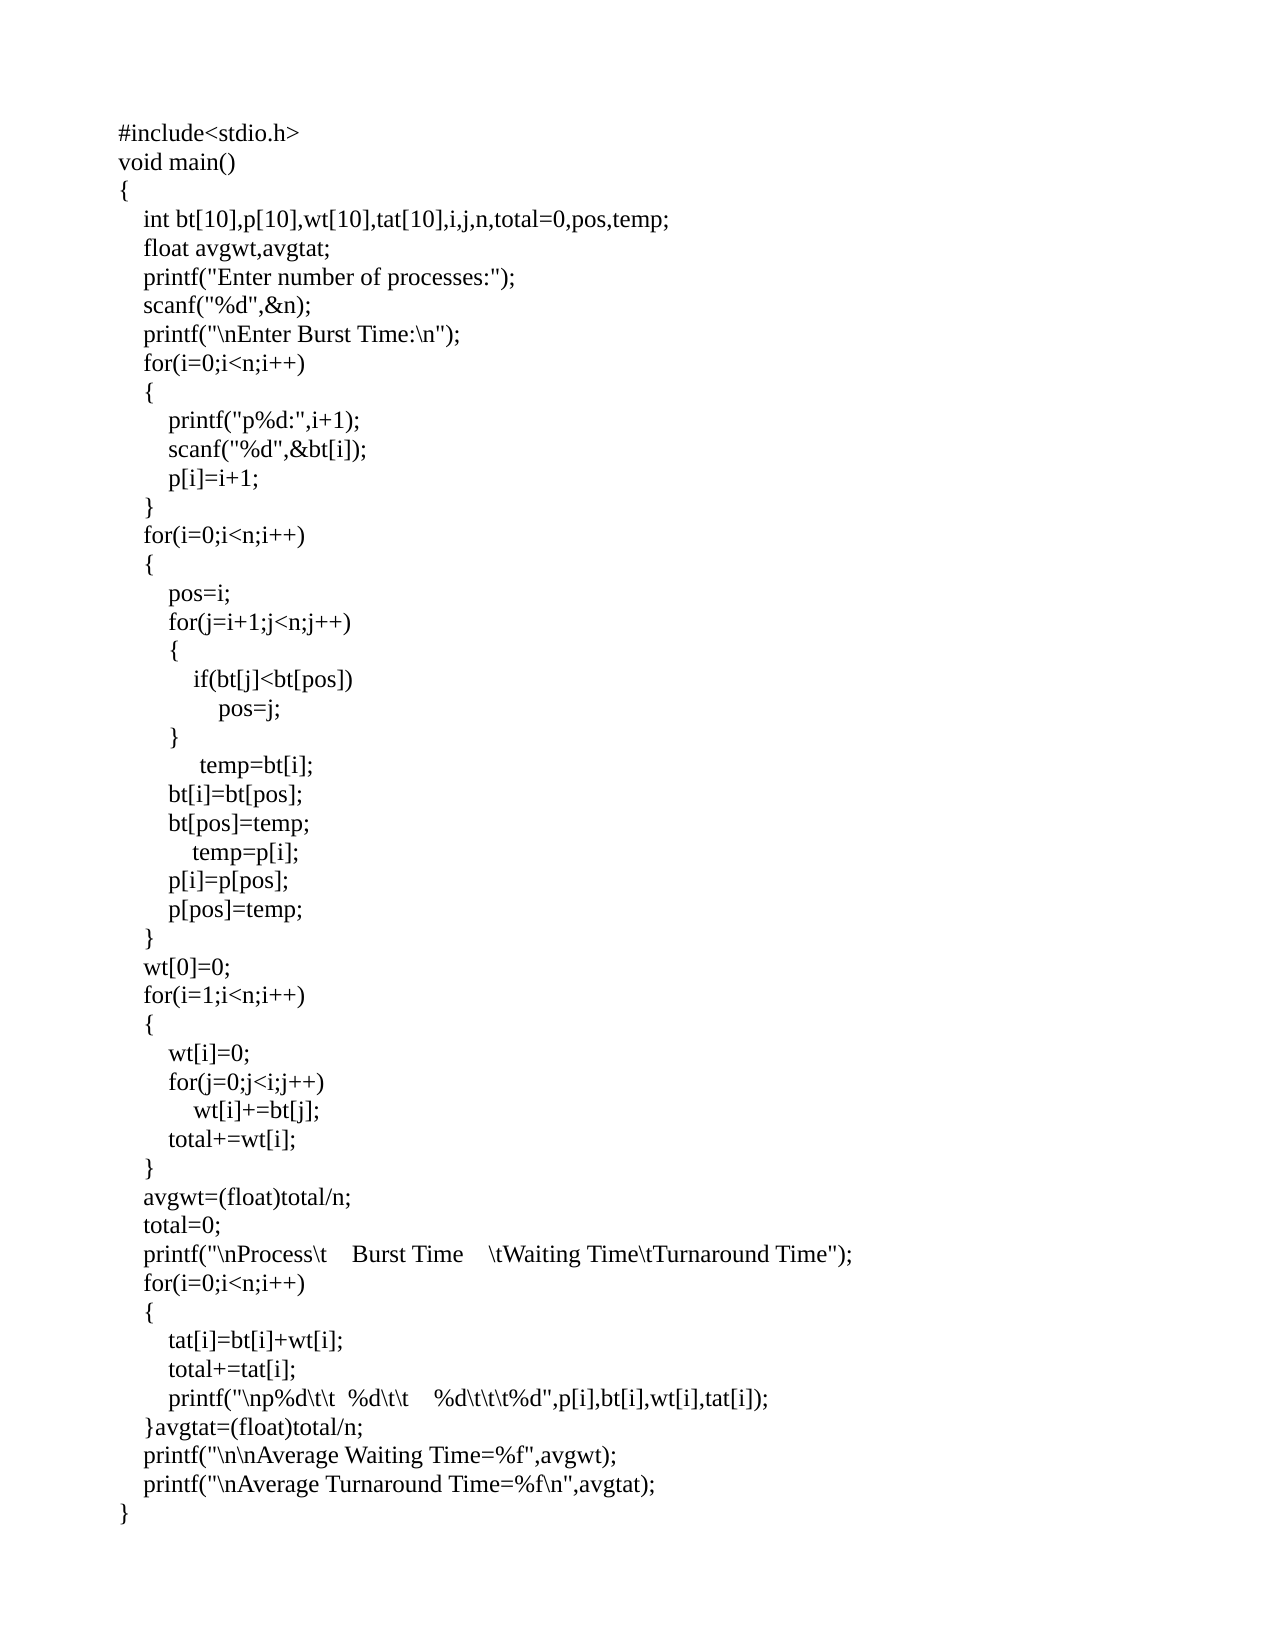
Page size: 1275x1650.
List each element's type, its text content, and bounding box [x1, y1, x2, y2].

text #include<stdio.h> void main() { int bt[10],p[10],wt[10],tat[10],i,j,n,total=0,pos,temp; float avgwt,avgtat; printf("Enter number of processes:"); scanf("%d",&n); printf("\nEnter Burst Time:\n"); for(i=0;i<n;i++) { printf("p%d:",i+1); scanf("%d",&bt[i]); p[i]=i+1; } for(i=0;i<n;i++) { pos=i; for(j=i+1;j<n;j++) { if(bt[j]<bt[pos]) pos=j; } temp=bt[i]; bt[i]=bt[pos]; bt[pos]=temp; temp=p[i]; p[i]=p[pos]; p[pos]=temp; } wt[0]=0; for(i=1;i<n;i++) { wt[i]=0; for(j=0;j<i;j++) wt[i]+=bt[j]; total+=wt[i]; } avgwt=(float)total/n; total=0; printf("\nProcess\t Burst Time \tWaiting Time\tTurnaround Time"); for(i=0;i<n;i++) { tat[i]=bt[i]+wt[i]; total+=tat[i]; printf("\np%d\t\t %d\t\t %d\t\t\t%d",p[i],bt[i],wt[i],tat[i]); }avgtat=(float)total/n; printf("\n\nAverage Waiting Time=%f",avgwt); printf("\nAverage Turnaround Time=%f\n",avgtat); } [118, 118, 1157, 1527]
